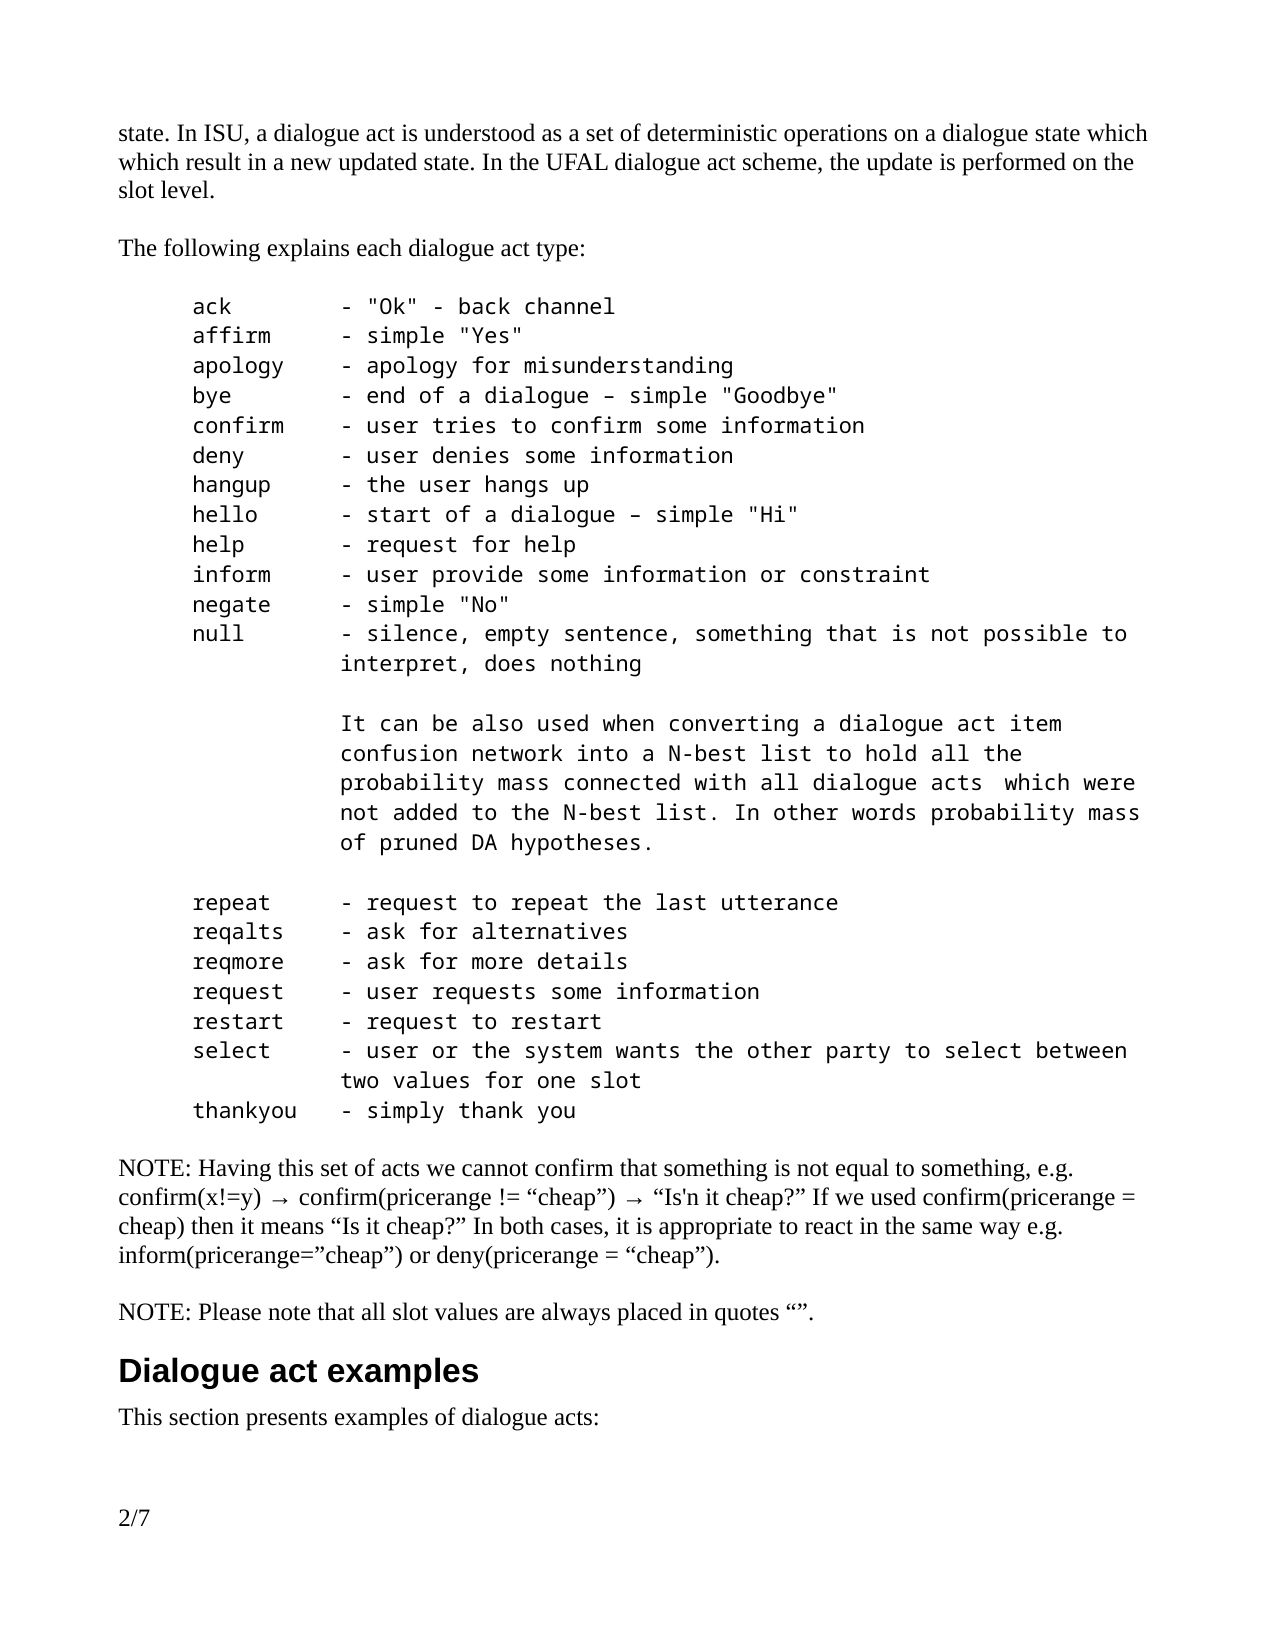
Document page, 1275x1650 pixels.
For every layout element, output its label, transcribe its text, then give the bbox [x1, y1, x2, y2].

text restart - request to restart [192, 1006, 1157, 1035]
text thankyou - simply thank you [192, 1095, 1157, 1125]
text bye - end of a dialogue – simple "Goodbye" [192, 380, 1157, 410]
text reqmore - ask for more details [192, 946, 1157, 976]
text NOTE: Please note that all slot values are always placed in quotes “”. [118, 1297, 1157, 1326]
text select - user or the system wants the other party to select between two values for one slot [192, 1035, 1157, 1095]
text hangup - the user hangs up [192, 469, 1157, 499]
text deny - user denies some information [192, 439, 1157, 469]
text apology - apology for misunderstanding [192, 350, 1157, 380]
text It can be also used when converting a dialogue act item confusion network into a N-best list to hold all the probability mass connected with all dialogue acts which were not added to the N-best list. In other words probability mass of pruned DA hypotheses. [118, 708, 1157, 857]
text NOTE: Having this set of acts we cannot confirm that something is not equal to something, e.g. confirm(x!=y) → confirm(pricerange != “cheap”) → “Is'n it cheap?” If we used confirm(pricerange = cheap) then it means “Is it cheap?” In both cases, it is appropriate to react in the same way e.g. inform(pricerange=”cheap”) or deny(pricerange = “cheap”). [118, 1153, 1157, 1268]
text repeat - request to repeat the last utterance [192, 886, 1157, 916]
text ack - "Ok" - back channel [192, 291, 1157, 320]
text This section presents examples of dialogue acts: [118, 1402, 1157, 1431]
text affirm - simple "Yes" [192, 320, 1157, 350]
text null - silence, empty sentence, something that is not possible to interpret, does nothing [192, 618, 1157, 678]
text help - request for help [192, 529, 1157, 559]
text inform - user provide some information or constraint [192, 559, 1157, 588]
text request - user requests some information [192, 976, 1157, 1006]
text The following explains each dialogue act type: [118, 233, 1157, 262]
subtitle Dialogue act examples [118, 1351, 1157, 1390]
text reqalts - ask for alternatives [192, 916, 1157, 946]
text hello - start of a dialogue – simple "Hi" [192, 499, 1157, 529]
text negate - simple "No" [192, 588, 1157, 618]
text confirm - user tries to confirm some information [192, 410, 1157, 439]
text state. In ISU, a dialogue act is understood as a set of deterministic operations on a dialogue state which which result in a new updated state. In the UFAL dialogue act scheme, the update is performed on the slot level. [118, 118, 1157, 204]
